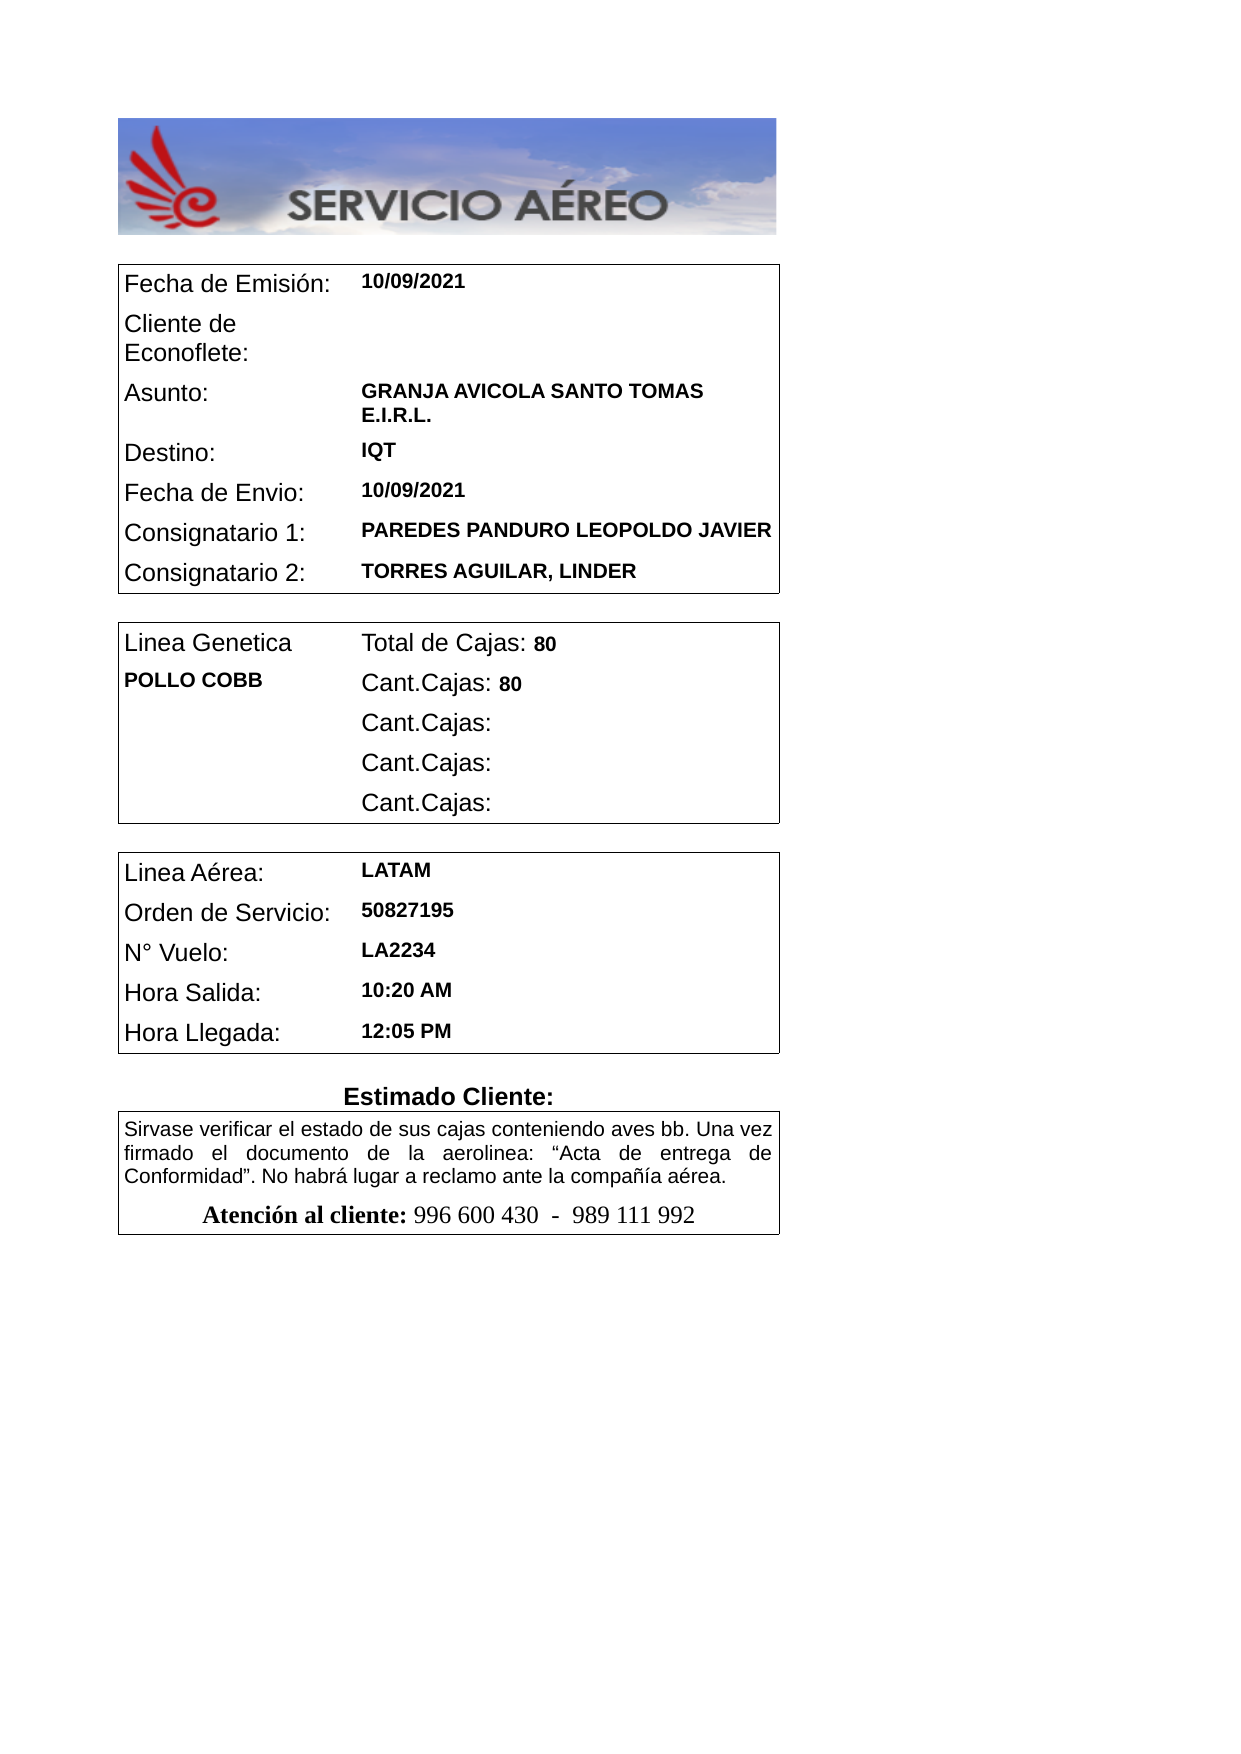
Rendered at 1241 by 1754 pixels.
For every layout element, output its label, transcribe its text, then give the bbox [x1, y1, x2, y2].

table_cell Linea Aérea: [119, 853, 356, 892]
table_cell Cliente de Econoflete: [119, 304, 356, 373]
table_cell Destino: [119, 432, 356, 472]
table_cell LATAM [356, 853, 779, 892]
table_cell [356, 824, 779, 852]
table_cell Total de Cajas: 80 [356, 623, 779, 662]
table_cell 10:20 AM [356, 973, 779, 1013]
table_header Fecha de Emisión: [119, 265, 356, 304]
table_cell Linea Genetica [119, 623, 356, 662]
table_cell Consignatario 2: [119, 553, 356, 593]
table_header 10/09/2021 [356, 265, 779, 304]
table_cell Cant.Cajas: [356, 702, 779, 742]
table_cell Orden de Servicio: [119, 892, 356, 932]
table_cell [119, 702, 356, 742]
table_cell Hora Salida: [119, 973, 356, 1013]
table_cell Fecha de Envio: [119, 472, 356, 512]
table_cell Atención al cliente: 996 600 430 - 989 111 992 [119, 1194, 779, 1234]
table_cell 12:05 PM [356, 1013, 779, 1053]
table_cell 50827195 [356, 892, 779, 932]
table_cell Asunto: [119, 373, 356, 432]
table_cell LA2234 [356, 932, 779, 972]
table_cell N° Vuelo: [119, 932, 356, 972]
table_cell [119, 783, 356, 823]
table_cell Cant.Cajas: [356, 743, 779, 783]
table_cell Hora Llegada: [119, 1013, 356, 1053]
table_cell Estimado Cliente: [118, 1054, 779, 1111]
table_cell Cant.Cajas: 80 [356, 662, 779, 702]
table_cell [118, 824, 356, 852]
table_cell PAREDES PANDURO LEOPOLDO JAVIER [356, 513, 779, 553]
table_cell [356, 594, 779, 622]
table_cell IQT [356, 432, 779, 472]
table_cell Consignatario 1: [119, 513, 356, 553]
table_cell Sirvase verificar el estado de sus cajas conteniendo aves bb. Una vez firmado el documento de la aerolinea: “Acta de entrega de Conformidad”. No habrá lugar a reclamo ante la compañía aérea. [119, 1112, 779, 1194]
table_cell POLLO COBB [119, 662, 356, 702]
table_cell TORRES AGUILAR, LINDER [356, 553, 779, 593]
table_cell 10/09/2021 [356, 472, 779, 512]
table_cell [118, 594, 356, 622]
picture [118, 118, 777, 235]
table_cell [119, 743, 356, 783]
table_cell Cant.Cajas: [356, 783, 779, 823]
table_cell [356, 304, 779, 373]
table_cell GRANJA AVICOLA SANTO TOMAS E.I.R.L. [356, 373, 779, 432]
